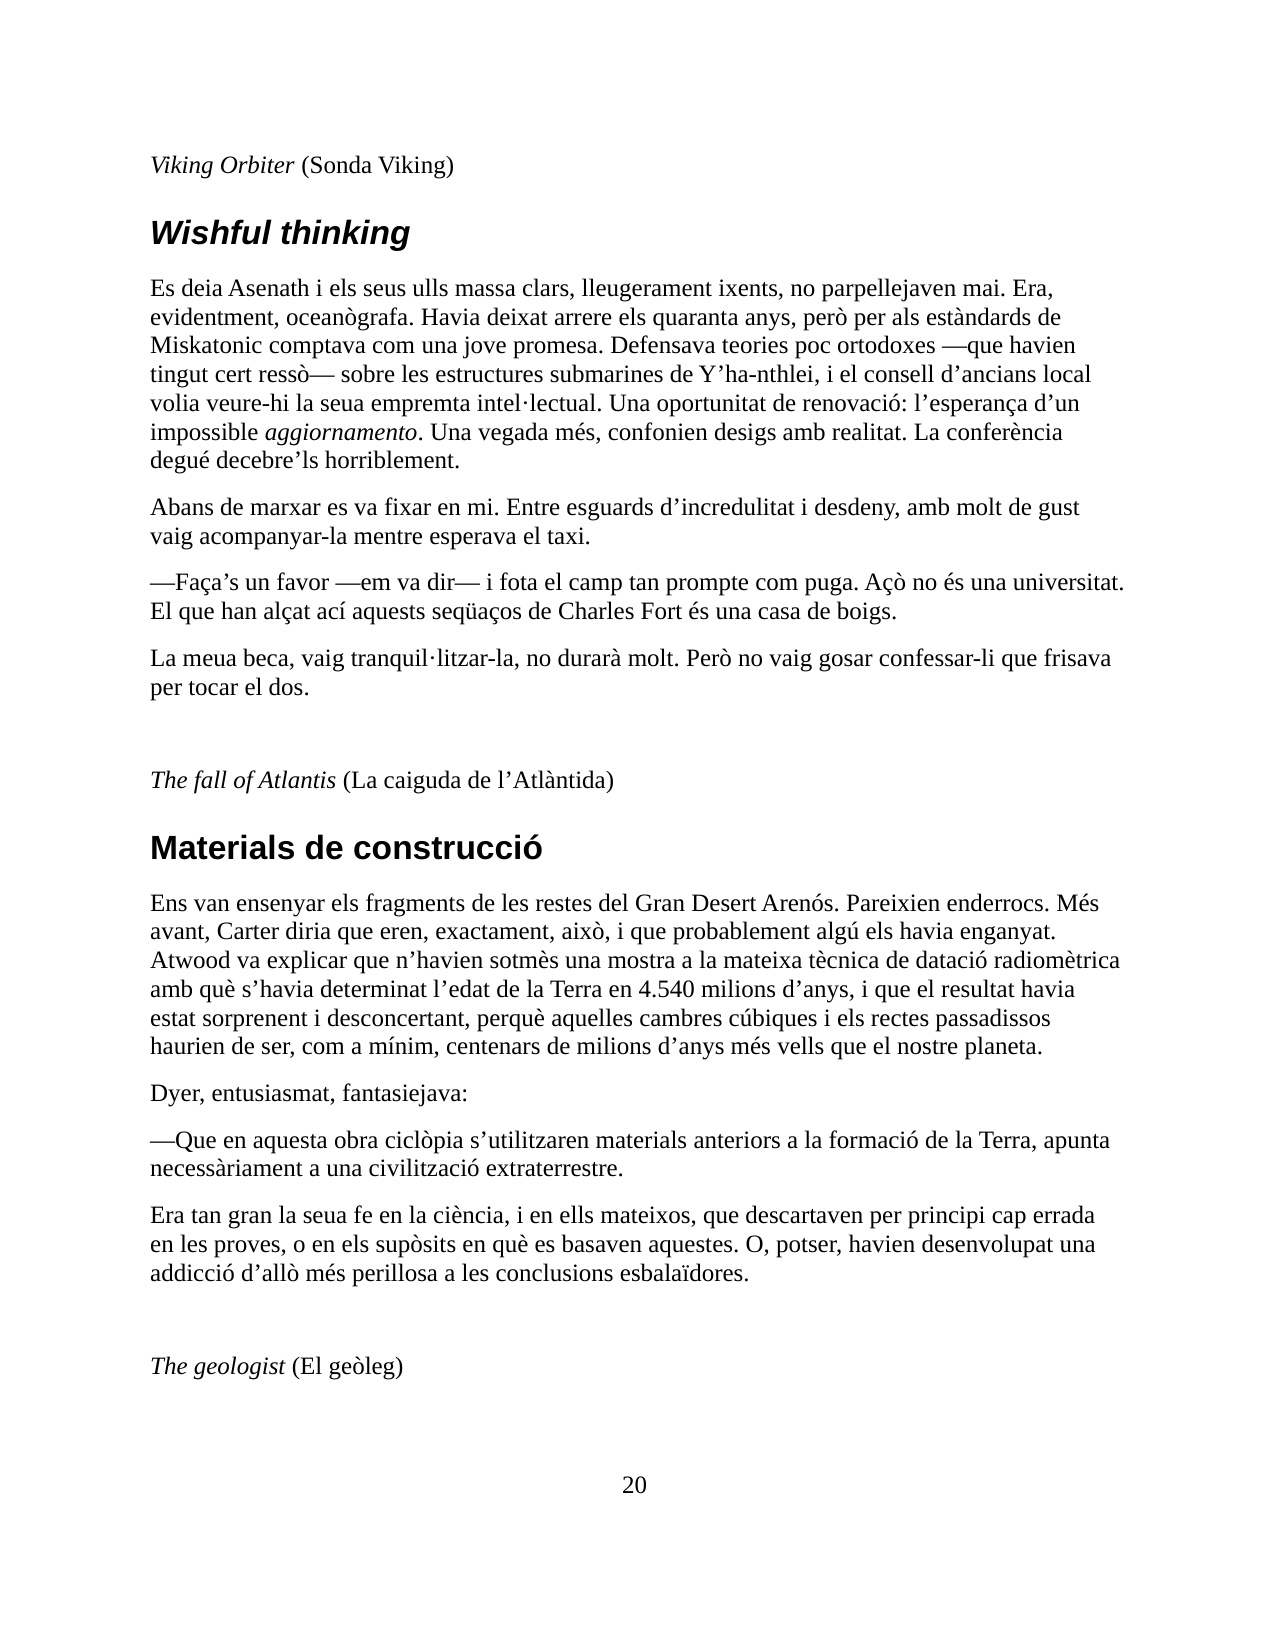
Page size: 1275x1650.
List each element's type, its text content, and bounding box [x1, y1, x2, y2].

subtitle Materials de construcció [150, 828, 1125, 866]
text The geologist (El geòleg) [150, 1351, 1125, 1380]
text Abans de marxar es va fixar en mi. Entre esguards d’incredulitat i desdeny, amb molt de gust vaig acompanyar-la mentre esperava el taxi. [150, 492, 1125, 549]
text Es deia Asenath i els seus ulls massa clars, lleugerament ixents, no parpellejaven mai. Era, evidentment, oceanògrafa. Havia deixat arrere els quaranta anys, però per als estàndards de Miskatonic comptava com una jove promesa. Defensava teories poc ortodoxes —que havien tingut cert ressò— sobre les estructures submarines de Y’ha-nthlei, i el consell d’ancians local volia veure-hi la seua empremta intel·lectual. Una oportunitat de renovació: l’esperança d’un impossible aggiornamento. Una vegada més, confonien desigs amb realitat. La conferència degué decebre’ls horriblement. [150, 273, 1125, 474]
text The fall of Atlantis (La caiguda de l’Atlàntida) [150, 765, 1125, 794]
text Era tan gran la seua fe en la ciència, i en ells mateixos, que descartaven per principi cap errada en les proves, o en els supòsits en què es basaven aquestes. O, potser, havien desenvolupat una addicció d’allò més perillosa a les conclusions esbalaïdores. [150, 1200, 1125, 1286]
subtitle Wishful thinking [150, 213, 1125, 251]
text La meua beca, vaig tranquil·litzar-la, no durarà molt. Però no vaig gosar confessar-li que frisava per tocar el dos. [150, 643, 1125, 700]
text Ens van ensenyar els fragments de les restes del Gran Desert Arenós. Pareixien enderrocs. Més avant, Carter diria que eren, exactament, això, i que probablement algú els havia enganyat. Atwood va explicar que n’havien sotmès una mostra a la mateixa tècnica de datació radiomètrica amb què s’havia determinat l’edat de la Terra en 4.540 milions d’anys, i que el resultat havia estat sorprenent i desconcertant, perquè aquelles cambres cúbiques i els rectes passadissos haurien de ser, com a mínim, centenars de milions d’anys més vells que el nostre planeta. [150, 888, 1125, 1060]
text —Que en aquesta obra ciclòpia s’utilitzaren materials anteriors a la formació de la Terra, apunta necessàriament a una civilització extraterrestre. [150, 1125, 1125, 1182]
text —Faça’s un favor —em va dir— i fota el camp tan prompte com puga. Açò no és una universitat. El que han alçat ací aquests seqüaços de Charles Fort és una casa de boigs. [150, 567, 1125, 625]
text Dyer, entusiasmat, fantasiejava: [150, 1078, 1125, 1107]
text Viking Orbiter (Sonda Viking) [150, 150, 1125, 179]
